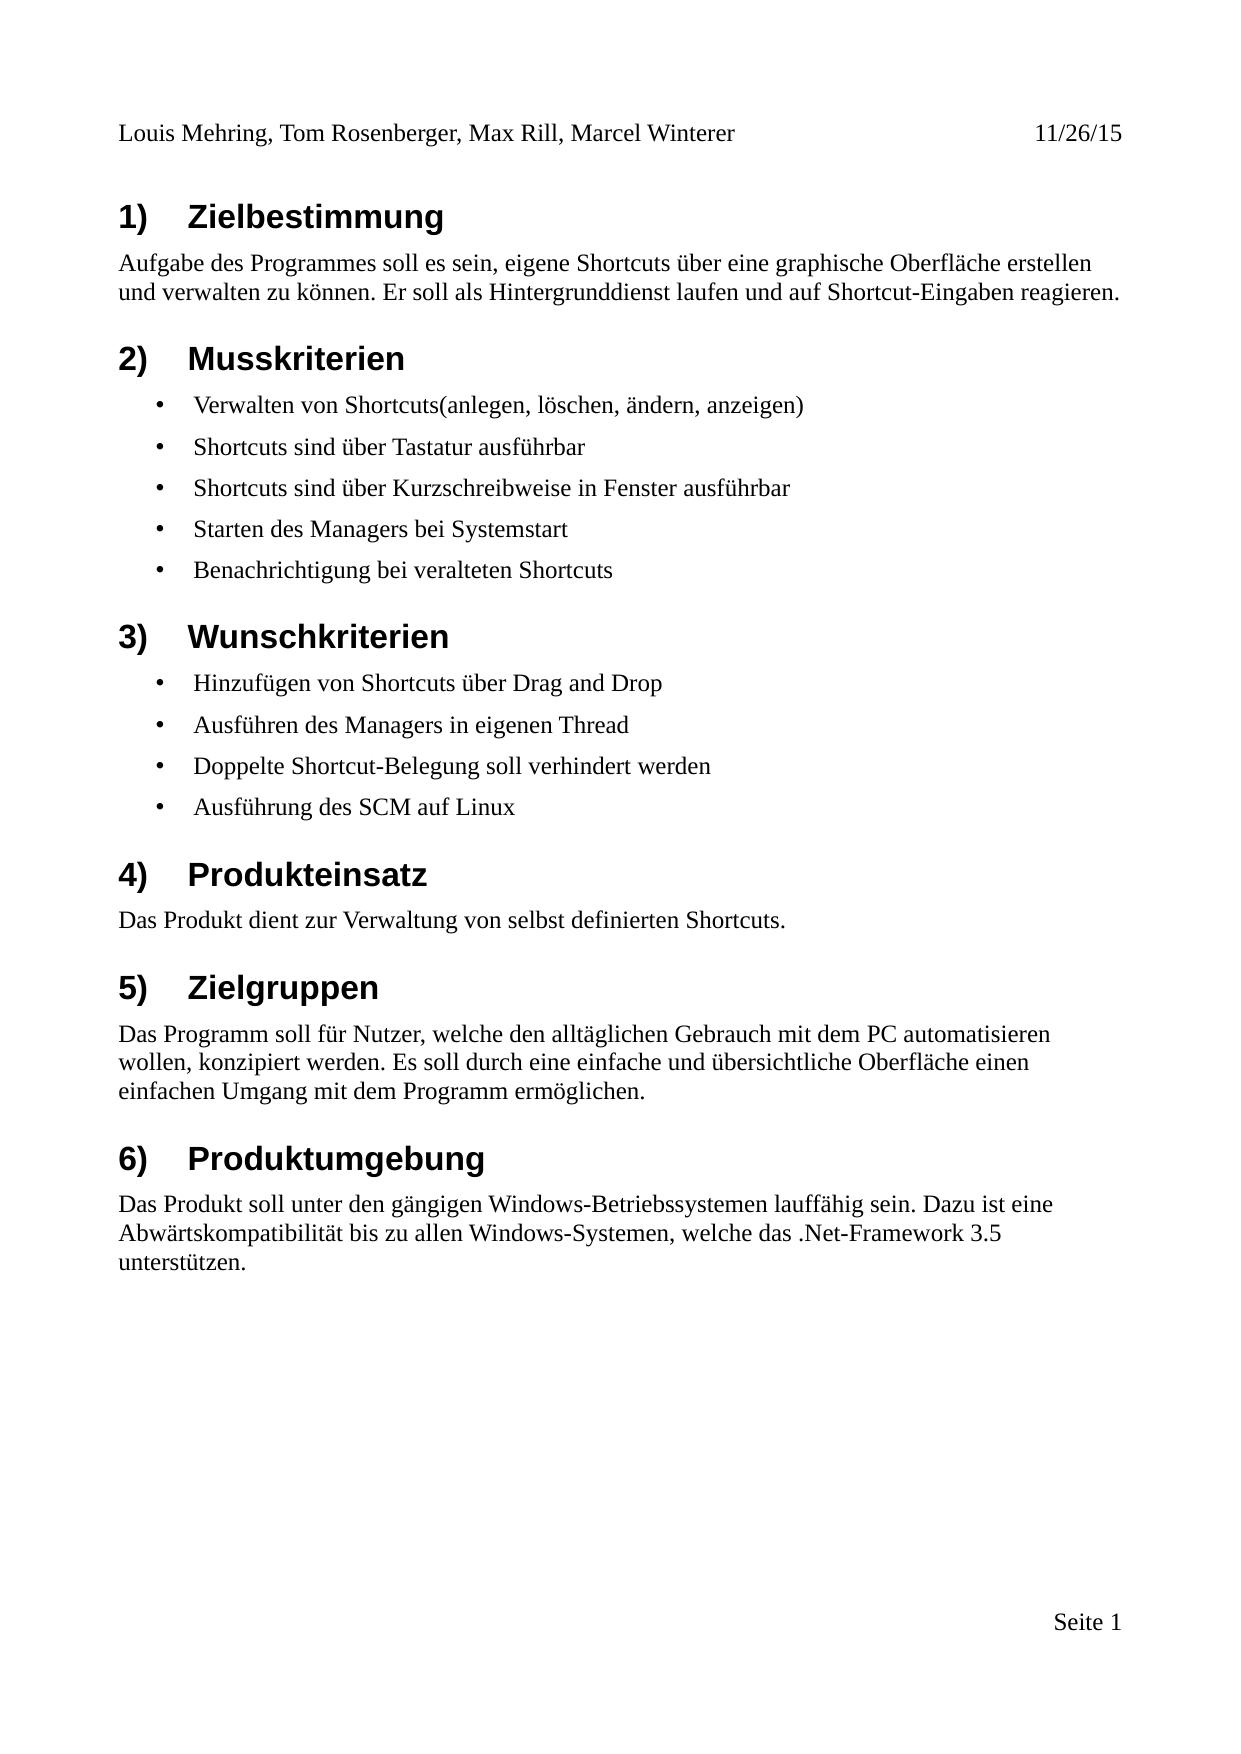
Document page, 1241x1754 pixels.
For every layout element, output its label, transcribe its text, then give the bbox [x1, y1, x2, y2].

subtitle Musskriterien [118, 339, 1122, 378]
text Das Produkt dient zur Verwaltung von selbst definierten Shortcuts. [118, 906, 1122, 934]
list Shortcuts sind über Tastatur ausführbar [156, 432, 1122, 460]
list Benachrichtigung bei veralteten Shortcuts [156, 555, 1122, 584]
subtitle Produkteinsatz [118, 854, 1122, 893]
subtitle Zielgruppen [118, 968, 1122, 1006]
text Aufgabe des Programmes soll es sein, eigene Shortcuts über eine graphische Oberfläche erstellen und verwalten zu können. Er soll als Hintergrunddienst laufen und auf Shortcut-Eingaben reagieren. [118, 248, 1122, 306]
subtitle Produktumgebung [118, 1138, 1122, 1177]
list Ausführung des SCM auf Linux [156, 792, 1122, 821]
list Starten des Managers bei Systemstart [156, 514, 1122, 543]
text Das Produkt soll unter den gängigen Windows-Betriebssystemen lauffähig sein. Dazu ist eine Abwärtskompatibilität bis zu allen Windows-Systemen, welche das .Net-Framework 3.5 unterstützen. [118, 1189, 1122, 1276]
list Shortcuts sind über Kurzschreibweise in Fenster ausführbar [156, 473, 1122, 502]
text Das Programm soll für Nutzer, welche den alltäglichen Gebrauch mit dem PC automatisieren wollen, konzipiert werden. Es soll durch eine einfache und übersichtliche Oberfläche einen einfachen Umgang mit dem Programm ermöglichen. [118, 1019, 1122, 1105]
list Hinzufügen von Shortcuts über Drag and Drop [156, 668, 1122, 697]
list Ausführen des Managers in eigenen Thread [156, 710, 1122, 738]
subtitle Zielbestimmung [118, 197, 1122, 236]
list Doppelte Shortcut-Belegung soll verhindert werden [156, 751, 1122, 780]
list Verwalten von Shortcuts(anlegen, löschen, ändern, anzeigen) [156, 390, 1122, 419]
subtitle Wunschkriterien [118, 617, 1122, 656]
